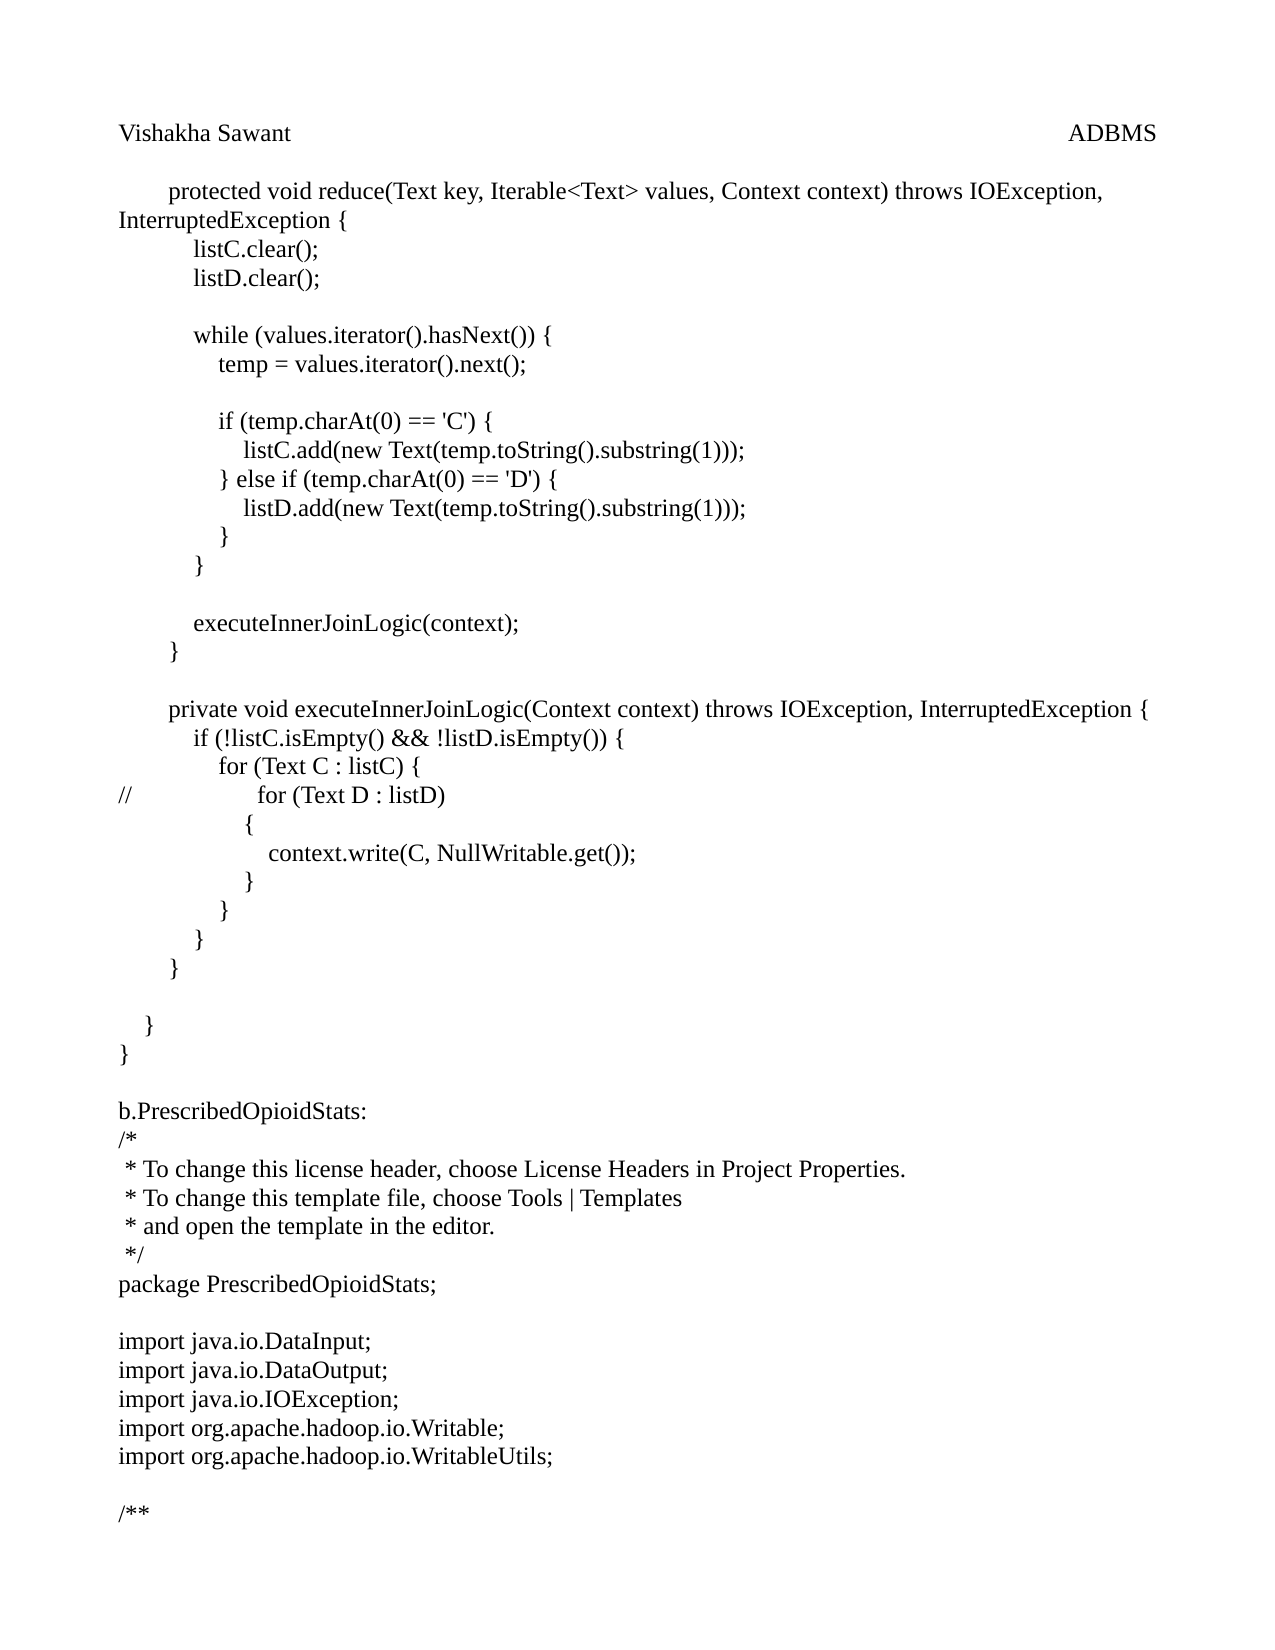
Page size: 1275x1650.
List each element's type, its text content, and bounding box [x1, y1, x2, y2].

list while (values.iterator().hasNext()) { [118, 320, 1157, 349]
list import java.io.IOException; [118, 1384, 1157, 1413]
list } [118, 1010, 1157, 1039]
list import java.io.DataOutput; [118, 1355, 1157, 1384]
list listC.clear(); [118, 234, 1157, 263]
list private void executeInnerJoinLogic(Context context) throws IOException, InterruptedException { [118, 694, 1157, 723]
list */ [118, 1240, 1157, 1269]
list } [118, 550, 1157, 579]
list } [118, 866, 1157, 895]
list import java.io.DataInput; [118, 1326, 1157, 1355]
list temp = values.iterator().next(); [118, 349, 1157, 378]
list } else if (temp.charAt(0) == 'D') { [118, 464, 1157, 493]
list } [118, 924, 1157, 953]
list } [118, 895, 1157, 924]
list } [118, 521, 1157, 550]
list listD.clear(); [118, 263, 1157, 291]
list executeInnerJoinLogic(context); [118, 608, 1157, 636]
list } [118, 1039, 1157, 1068]
list if (temp.charAt(0) == 'C') { [118, 406, 1157, 435]
list b.PrescribedOpioidStats: [118, 1096, 1157, 1125]
list for (Text C : listC) { [118, 751, 1157, 780]
list import org.apache.hadoop.io.Writable; [118, 1413, 1157, 1441]
list import org.apache.hadoop.io.WritableUtils; [118, 1441, 1157, 1470]
list } [118, 636, 1157, 665]
list * To change this template file, choose Tools | Templates [118, 1183, 1157, 1211]
list /** [118, 1499, 1157, 1528]
list { [118, 809, 1157, 838]
list context.write(C, NullWritable.get()); [118, 838, 1157, 866]
list // for (Text D : listD) [118, 780, 1157, 809]
list * and open the template in the editor. [118, 1211, 1157, 1240]
list package PrescribedOpioidStats; [118, 1269, 1157, 1298]
list listC.add(new Text(temp.toString().substring(1))); [118, 435, 1157, 464]
list * To change this license header, choose License Headers in Project Properties. [118, 1154, 1157, 1183]
list } [118, 953, 1157, 981]
list /* [118, 1125, 1157, 1154]
list if (!listC.isEmpty() && !listD.isEmpty()) { [118, 723, 1157, 751]
list listD.add(new Text(temp.toString().substring(1))); [118, 493, 1157, 521]
list protected void reduce(Text key, Iterable<Text> values, Context context) throws IOException, InterruptedException { [118, 176, 1157, 234]
